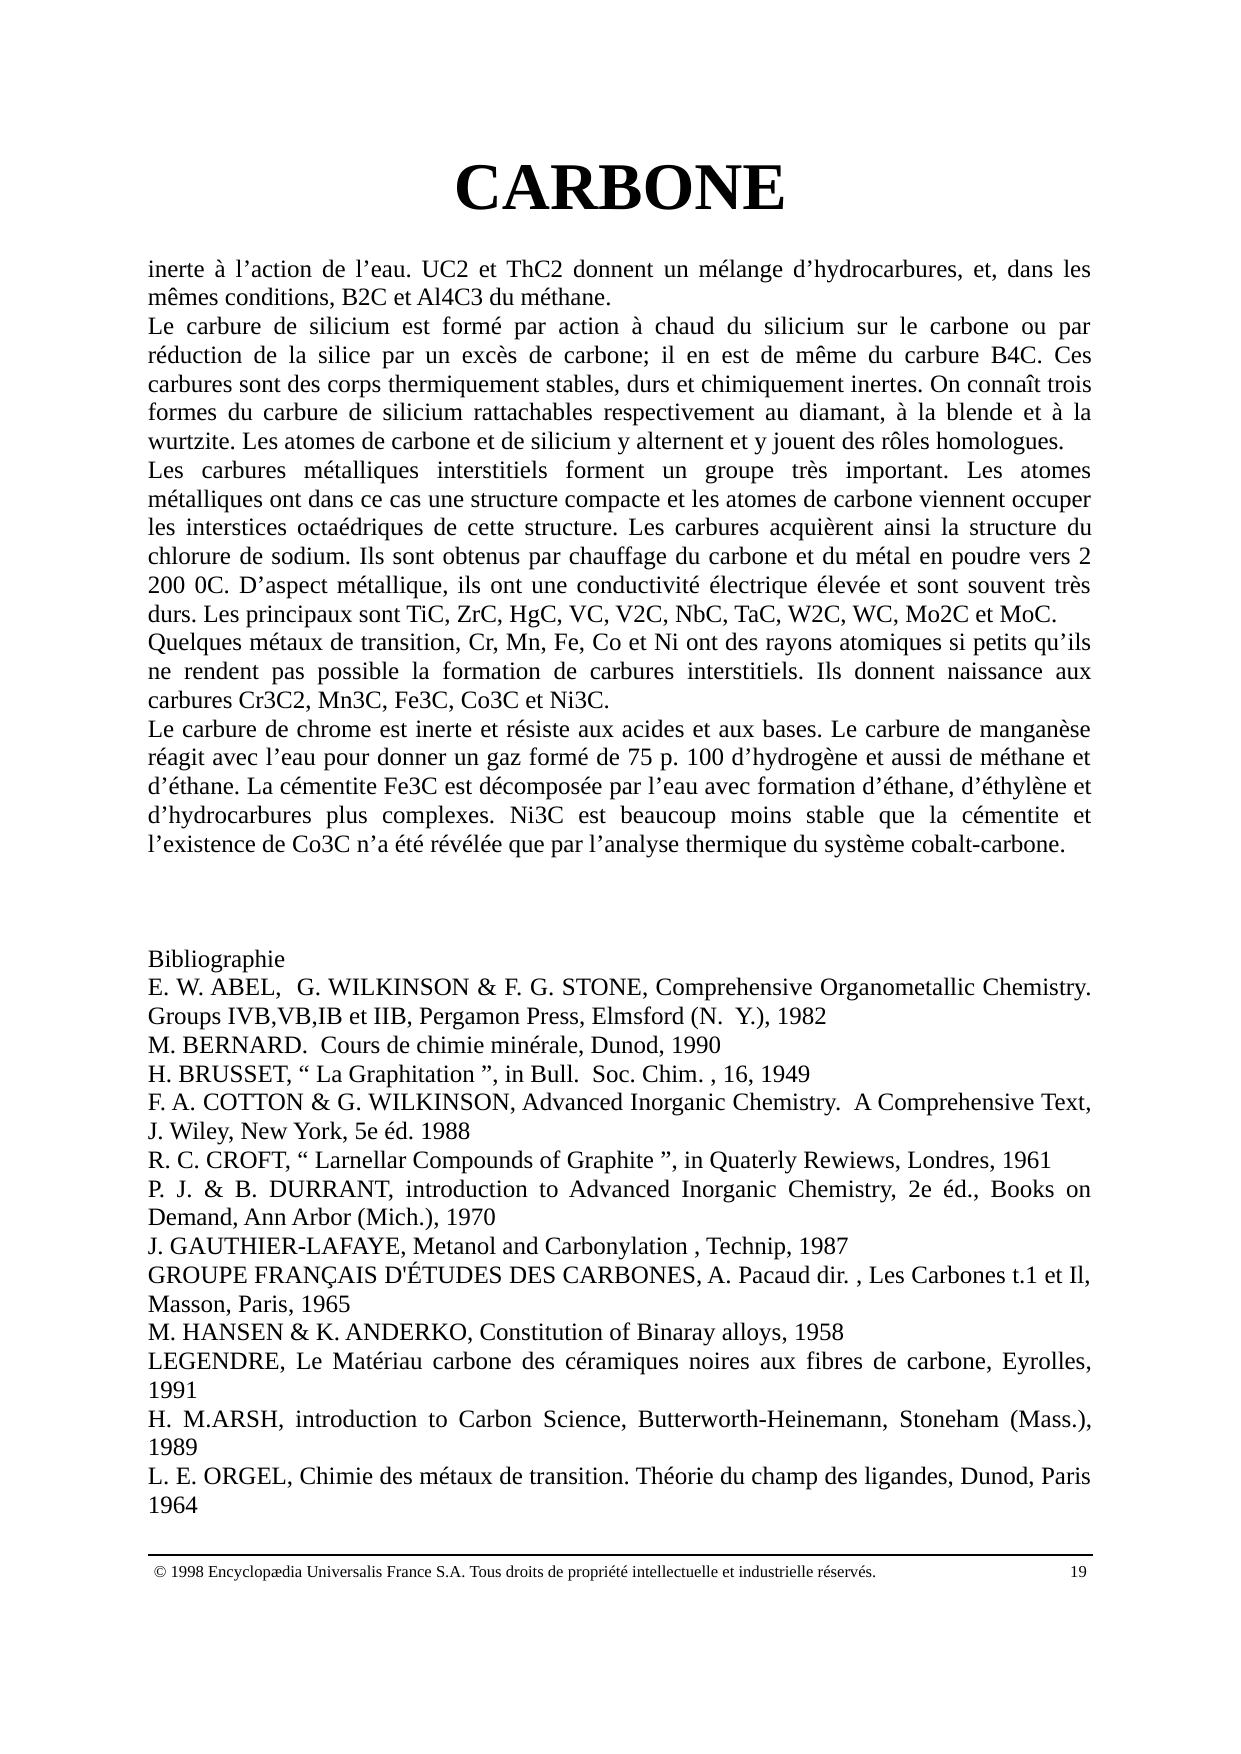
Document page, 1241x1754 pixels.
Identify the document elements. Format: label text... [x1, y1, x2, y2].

text LEGENDRE, Le Matériau carbone des céramiques noires aux fibres de carbone, Eyrolles, 1991 [148, 1346, 1093, 1404]
text Le carbure de silicium est formé par action à chaud du silicium sur le carbone ou par réduction de la silice par un excès de carbone; il en est de même du carbure B4C. Ces carbures sont des corps thermiquement stables, durs et chimiquement inertes. On connaît trois formes du carbure de silicium rattachables respectivement au diamant, à la blende et à la wurtzite. Les atomes de carbone et de silicium y alternent et y jouent des rôles homologues. [148, 311, 1093, 455]
text GROUPE FRANÇAIS D'ÉTUDES DES CARBONES, A. Pacaud dir. , Les Carbones t.1 et Il, Masson, Paris, 1965 [148, 1260, 1093, 1317]
text Bibliographie [148, 944, 1093, 972]
text E. W. ABEL, G. WILKINSON & F. G. STONE, Comprehensive Organometallic Chemistry. Groups IVB,VB,IB et IIB, Pergamon Press, Elmsford (N. Y.), 1982 [148, 972, 1093, 1030]
text L. E. ORGEL, Chimie des métaux de transition. Théorie du champ des ligandes, Dunod, Paris 1964 [148, 1461, 1093, 1519]
text M. BERNARD. Cours de chimie minérale, Dunod, 1990 [148, 1030, 1093, 1059]
text Quelques métaux de transition, Cr, Mn, Fe, Co et Ni ont des rayons atomiques si petits qu’ils ne rendent pas possible la formation de carbures interstitiels. Ils donnent naissance aux carbures Cr3C2, Mn3C, Fe3C, Co3C et Ni3C. [148, 627, 1093, 714]
text R. C. CROFT, “ Larnellar Compounds of Graphite ”, in Quaterly Rewiews, Londres, 1961 [148, 1145, 1093, 1174]
text J. GAUTHIER-LAFAYE, Metanol and Carbonylation , Technip, 1987 [148, 1231, 1093, 1260]
text M. HANSEN & K. ANDERKO, Constitution of Binaray alloys, 1958 [148, 1317, 1093, 1346]
text H. BRUSSET, “ La Graphitation ”, in Bull. Soc. Chim. , 16, 1949 [148, 1059, 1093, 1087]
text inerte à l’action de l’eau. UC2 et ThC2 donnent un mélange d’hydrocarbures, et, dans les mêmes conditions, B2C et Al4C3 du méthane. [148, 254, 1093, 311]
text H. M.ARSH, introduction to Carbon Science, Butterworth-Heinemann, Stoneham (Mass.), 1989 [148, 1404, 1093, 1461]
text P. J. & B. DURRANT, introduction to Advanced Inorganic Chemistry, 2e éd., Books on Demand, Ann Arbor (Mich.), 1970 [148, 1174, 1093, 1231]
text F. A. COTTON & G. WILKINSON, Advanced Inorganic Chemistry. A Comprehensive Text, J. Wiley, New York, 5e éd. 1988 [148, 1087, 1093, 1145]
text Le carbure de chrome est inerte et résiste aux acides et aux bases. Le carbure de manganèse réagit avec l’eau pour donner un gaz formé de 75 p. 100 d’hydrogène et aussi de méthane et d’éthane. La cémentite Fe3C est décomposée par l’eau avec formation d’éthane, d’éthylène et d’hydrocarbures plus complexes. Ni3C est beaucoup moins stable que la cémentite et l’existence de Co3C n’a été révélée que par l’analyse thermique du système cobalt-carbone. [148, 714, 1093, 857]
text Les carbures métalliques interstitiels forment un groupe très important. Les atomes métalliques ont dans ce cas une structure compacte et les atomes de carbone viennent occuper les interstices octaédriques de cette structure. Les carbures acquièrent ainsi la structure du chlorure de sodium. Ils sont obtenus par chauffage du carbone et du métal en poudre vers 2 200 0C. D’aspect métallique, ils ont une conductivité électrique élevée et sont souvent très durs. Les principaux sont TiC, ZrC, HgC, VC, V2C, NbC, TaC, W2C, WC, Mo2C et MoC. [148, 455, 1093, 627]
